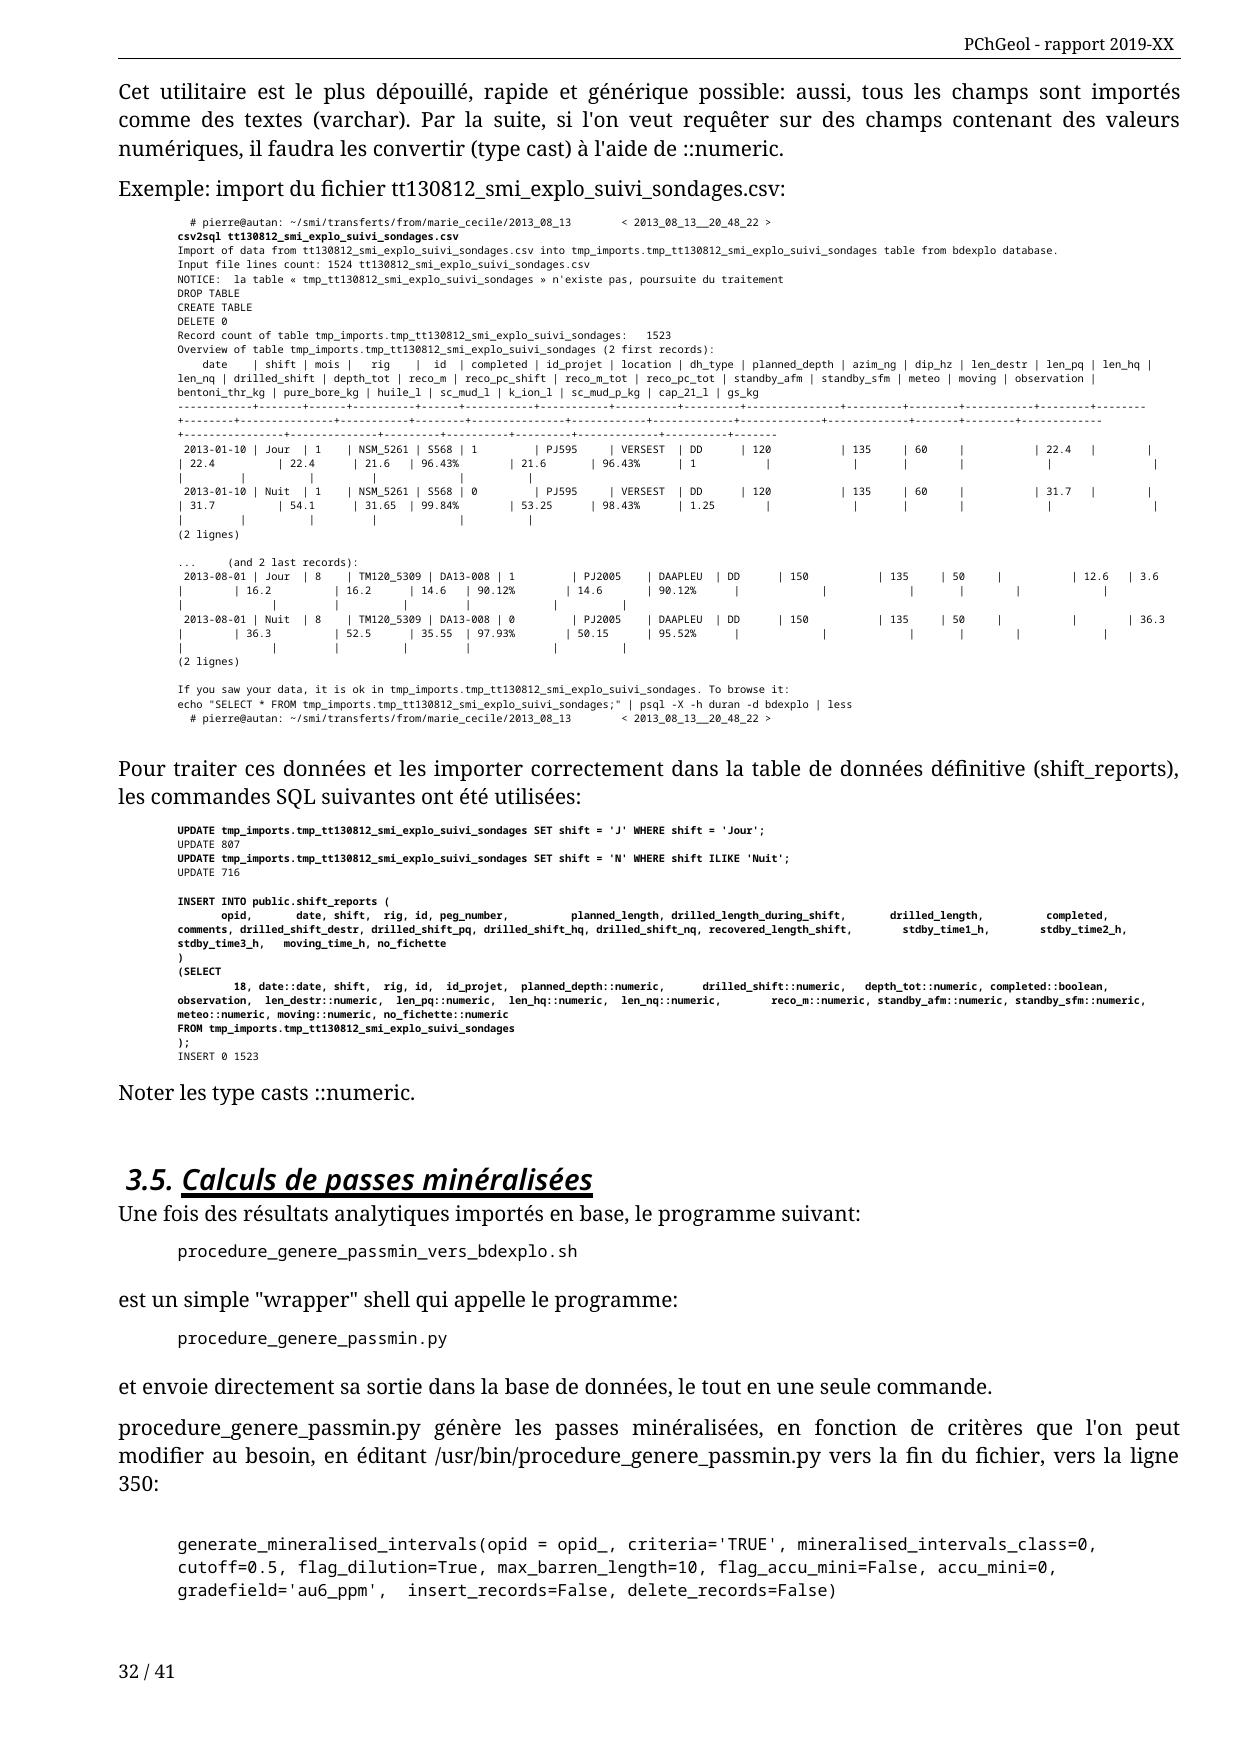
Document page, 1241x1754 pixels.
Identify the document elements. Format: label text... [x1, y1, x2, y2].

text Input file lines count: 1524 tt130812_smi_explo_suivi_sondages.csv [177, 258, 1181, 272]
text opid, date, shift, rig, id, peg_number, planned_length, drilled_length_during_shift, drilled_length, completed, comments, drilled_shift_destr, drilled_shift_pq, drilled_shift_hq, drilled_shift_nq, recovered_length_shift, stdby_time1_h, stdby_time2_h, stdby_time3_h, moving_time_h, no_fichette [177, 908, 1181, 950]
text generate_mineralised_intervals(opid = opid_, criteria='TRUE', mineralised_intervals_class=0, cutoff=0.5, flag_dilution=True, max_barren_length=10, flag_accu_mini=False, accu_mini=0, gradefield='au6_ppm', insert_records=False, delete_records=False) [177, 1533, 1181, 1601]
text Une fois des résultats analytiques importés en base, le programme suivant: [118, 1199, 1181, 1228]
text est un simple "wrapper" shell qui appelle le programme: [118, 1286, 1181, 1314]
text procedure_genere_passmin.py génère les passes minéralisées, en fonction de critères que l'on peut modifier au besoin, en éditant /usr/bin/procedure_genere_passmin.py vers la fin du fichier, vers la ligne 350: [118, 1413, 1181, 1498]
text UPDATE 716 [177, 865, 1181, 879]
text ) [177, 950, 1181, 964]
text Overview of table tmp_imports.tmp_tt130812_smi_explo_suivi_sondages (2 first records): [177, 343, 1181, 357]
text # pierre@autan: ~/smi/transferts/from/marie_cecile/2013_08_13 < 2013_08_13__20_48_22 > [177, 711, 1181, 725]
text UPDATE tmp_imports.tmp_tt130812_smi_explo_suivi_sondages SET shift = 'J' WHERE shift = 'Jour'; [177, 823, 1181, 837]
text procedure_genere_passmin_vers_bdexplo.sh [177, 1240, 1181, 1263]
text Noter les type casts ::numeric. [118, 1078, 1181, 1106]
text 2013-08-01 | Nuit | 8 | TM120_5309 | DA13-008 | 0 | PJ2005 | DAAPLEU | DD | 150 | 135 | 50 | | | 36.3 | | 36.3 | 52.5 | 35.55 | 97.93% | 50.15 | 95.52% | | | | | | | | | | | | | [177, 612, 1181, 654]
text (2 lignes) [177, 527, 1181, 541]
text 2013-01-10 | Nuit | 1 | NSM_5261 | S568 | 0 | PJ595 | VERSEST | DD | 120 | 135 | 60 | | 31.7 | | | 31.7 | 54.1 | 31.65 | 99.84% | 53.25 | 98.43% | 1.25 | | | | | | | | | | | | [177, 484, 1181, 527]
text (2 lignes) [177, 654, 1181, 669]
text # pierre@autan: ~/smi/transferts/from/marie_cecile/2013_08_13 < 2013_08_13__20_48_22 > [177, 215, 1181, 229]
text ); [177, 1035, 1181, 1049]
text UPDATE 807 [177, 837, 1181, 851]
text Import of data from tt130812_smi_explo_suivi_sondages.csv into tmp_imports.tmp_tt130812_smi_explo_suivi_sondages table from bdexplo database. [177, 244, 1181, 258]
text procedure_genere_passmin.py [177, 1326, 1181, 1349]
text Record count of table tmp_imports.tmp_tt130812_smi_explo_suivi_sondages: 1523 [177, 329, 1181, 343]
text csv2sql tt130812_smi_explo_suivi_sondages.csv [177, 229, 1181, 244]
text DROP TABLE [177, 286, 1181, 300]
text et envoie directement sa sortie dans la base de données, le tout en une seule commande. [118, 1372, 1181, 1400]
text DELETE 0 [177, 314, 1181, 329]
text FROM tmp_imports.tmp_tt130812_smi_explo_suivi_sondages [177, 1021, 1181, 1035]
text INSERT INTO public.shift_reports ( [177, 894, 1181, 908]
text 18, date::date, shift, rig, id, id_projet, planned_depth::numeric, drilled_shift::numeric, depth_tot::numeric, completed::boolean, observation, len_destr::numeric, len_pq::numeric, len_hq::numeric, len_nq::numeric, reco_m::numeric, standby_afm::numeric, standby_sfm::numeric, meteo::numeric, moving::numeric, no_fichette::numeric [177, 979, 1181, 1021]
text (SELECT [177, 964, 1181, 979]
text Cet utilitaire est le plus dépouillé, rapide et générique possible: aussi, tous les champs sont importés comme des textes (varchar). Par la suite, si l'on veut requêter sur des champs contenant des valeurs numériques, il faudra les convertir (type cast) à l'aide de ::numeric. [118, 77, 1181, 162]
subtitle Calculs de passes minéralisées [118, 1159, 1181, 1199]
text If you saw your data, it is ok in tmp_imports.tmp_tt130812_smi_explo_suivi_sondages. To browse it: [177, 683, 1181, 697]
text NOTICE: la table « tmp_tt130812_smi_explo_suivi_sondages » n'existe pas, poursuite du traitement [177, 272, 1181, 286]
text 2013-08-01 | Jour | 8 | TM120_5309 | DA13-008 | 1 | PJ2005 | DAAPLEU | DD | 150 | 135 | 50 | | 12.6 | 3.6 | | 16.2 | 16.2 | 14.6 | 90.12% | 14.6 | 90.12% | | | | | | | | | | | | | [177, 569, 1181, 612]
text CREATE TABLE [177, 300, 1181, 314]
text date | shift | mois | rig | id | completed | id_projet | location | dh_type | planned_depth | azim_ng | dip_hz | len_destr | len_pq | len_hq | len_nq | drilled_shift | depth_tot | reco_m | reco_pc_shift | reco_m_tot | reco_pc_tot | standby_afm | standby_sfm | meteo | moving | observation | bentoni_thr_kg | pure_bore_kg | huile_l | sc_mud_l | k_ion_l | sc_mud_p_kg | cap_21_l | gs_kg [177, 357, 1181, 399]
text Pour traiter ces données et les importer correctement dans la table de données définitive (shift_reports), les commandes SQL suivantes ont été utilisées: [118, 754, 1181, 811]
text UPDATE tmp_imports.tmp_tt130812_smi_explo_suivi_sondages SET shift = 'N' WHERE shift ILIKE 'Nuit'; [177, 851, 1181, 865]
text ... (and 2 last records): [177, 555, 1181, 569]
text ------------+-------+------+----------+------+-----------+-----------+----------+---------+---------------+---------+--------+-----------+--------+--------+--------+---------------+-----------+--------+---------------+------------+-------------+-------------+-------------+-------+--------+-------------+----------------+--------------+---------+----------+---------+-------------+----------+------- [177, 399, 1181, 442]
text Exemple: import du fichier tt130812_smi_explo_suivi_sondages.csv: [118, 174, 1181, 203]
text echo "SELECT * FROM tmp_imports.tmp_tt130812_smi_explo_suivi_sondages;" | psql -X -h duran -d bdexplo | less [177, 697, 1181, 711]
text 2013-01-10 | Jour | 1 | NSM_5261 | S568 | 1 | PJ595 | VERSEST | DD | 120 | 135 | 60 | | 22.4 | | | 22.4 | 22.4 | 21.6 | 96.43% | 21.6 | 96.43% | 1 | | | | | | | | | | | | [177, 442, 1181, 484]
text INSERT 0 1523 [177, 1049, 1181, 1064]
